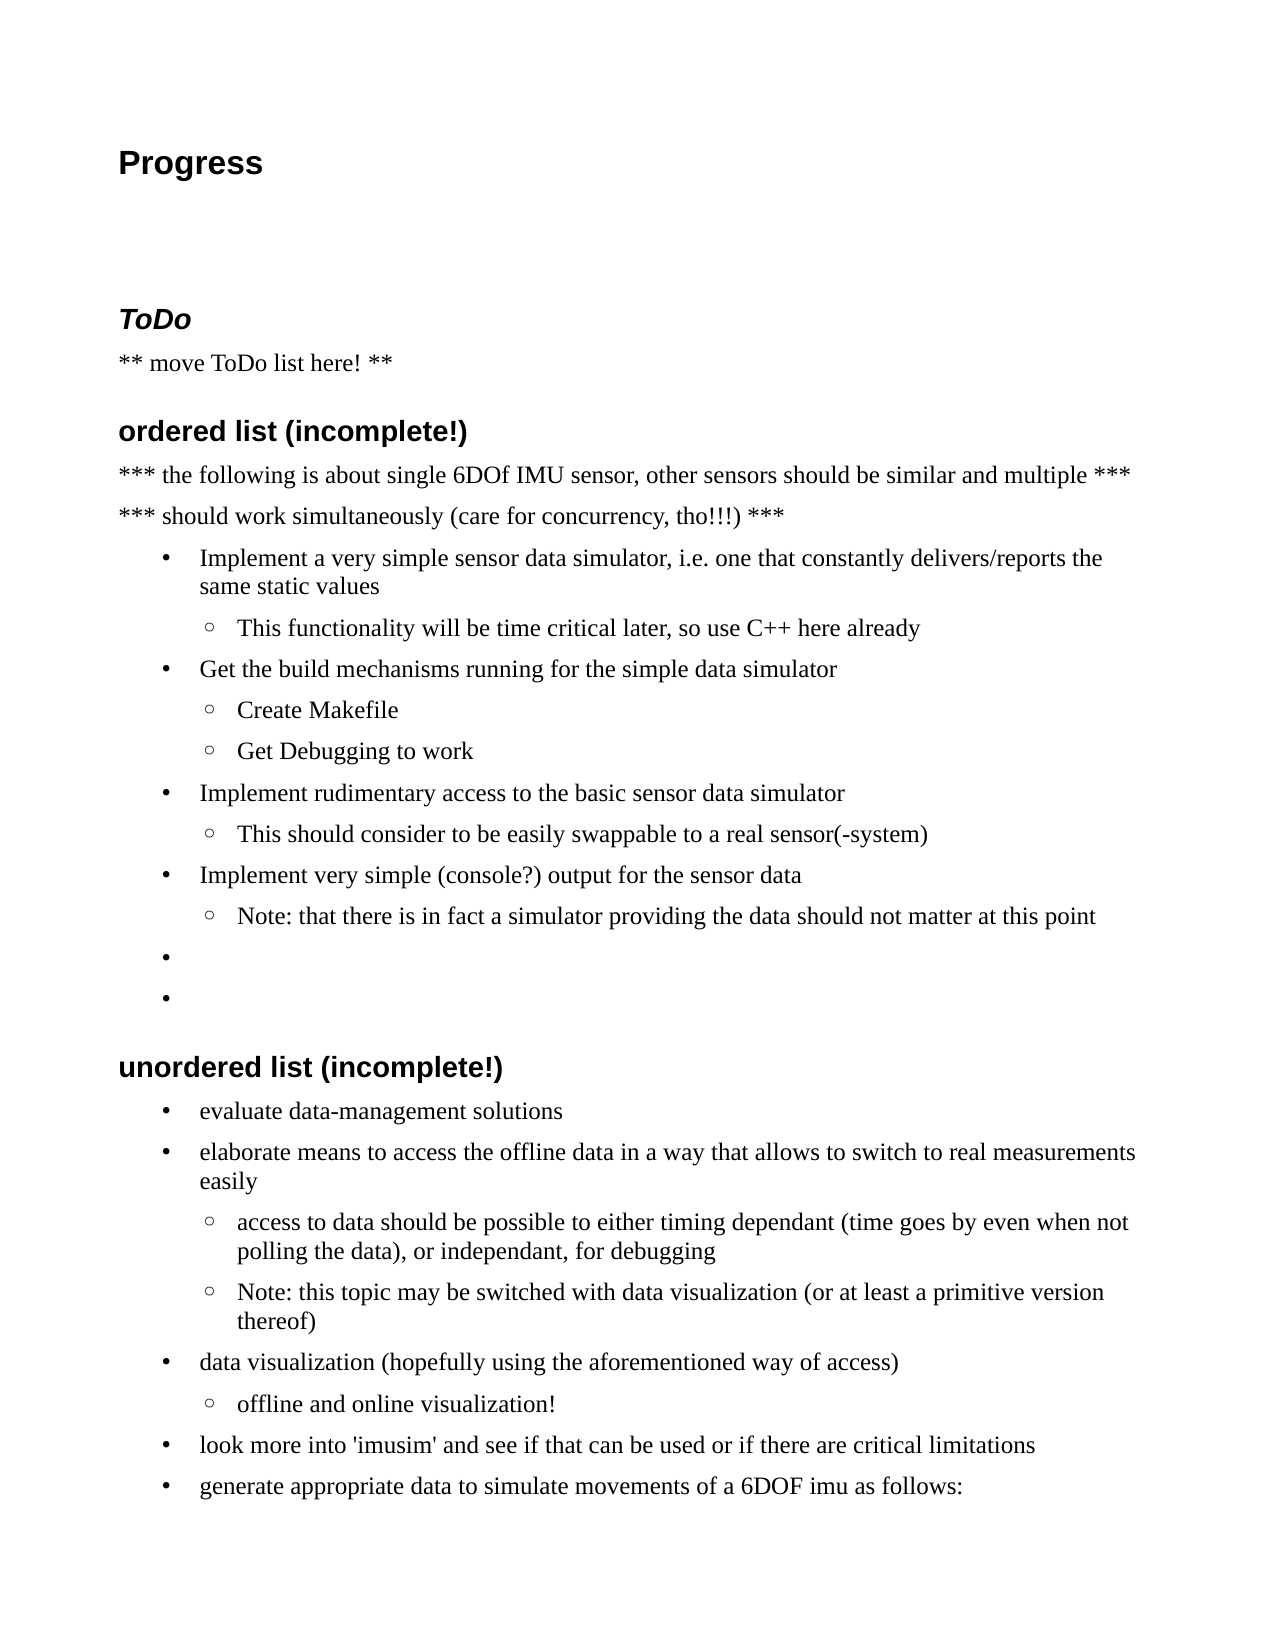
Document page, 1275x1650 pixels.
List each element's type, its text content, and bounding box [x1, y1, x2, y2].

subtitle *** the following is about single 6DOf IMU sensor, other sensors should be similar and multiple *** [118, 460, 1157, 489]
subtitle This functionality will be time critical later, so use C++ here already [199, 613, 1157, 641]
subtitle *** should work simultaneously (care for concurrency, tho!!!) *** [118, 501, 1157, 530]
subtitle elaborate means to access the offline data in a way that allows to switch to real measurements easily [162, 1137, 1157, 1195]
subtitle Implement a very simple sensor data simulator, i.e. one that constantly delivers/reports the same static values [162, 543, 1157, 600]
subtitle This should consider to be easily swappable to a real sensor(-system) [199, 819, 1157, 848]
text ** move ToDo list here! ** [118, 348, 1157, 377]
subtitle Note: that there is in fact a simulator providing the data should not matter at this point [199, 901, 1157, 930]
subtitle evaluate data-management solutions [162, 1096, 1157, 1125]
subtitle Get Debugging to work [199, 736, 1157, 765]
subtitle unordered list (incomplete!) [118, 1050, 1157, 1084]
subtitle offline and online visualization! [199, 1389, 1157, 1417]
subtitle ordered list (incomplete!) [118, 414, 1157, 448]
subtitle access to data should be possible to either timing dependant (time goes by even when not polling the data), or independant, for debugging [199, 1207, 1157, 1265]
subtitle Get the build mechanisms running for the simple data simulator [162, 654, 1157, 683]
subtitle generate appropriate data to simulate movements of a 6DOF imu as follows: [162, 1471, 1157, 1500]
subtitle data visualization (hopefully using the aforementioned way of access) [162, 1347, 1157, 1376]
subtitle Progress [118, 143, 1157, 182]
subtitle ToDo [118, 302, 1157, 335]
subtitle Note: this topic may be switched with data visualization (or at least a primitive version thereof) [199, 1277, 1157, 1335]
subtitle Create Makefile [199, 695, 1157, 724]
subtitle Implement very simple (console?) output for the sensor data [162, 860, 1157, 889]
subtitle look more into 'imusim' and see if that can be used or if there are critical limitations [162, 1430, 1157, 1459]
subtitle Implement rudimentary access to the basic sensor data simulator [162, 778, 1157, 806]
